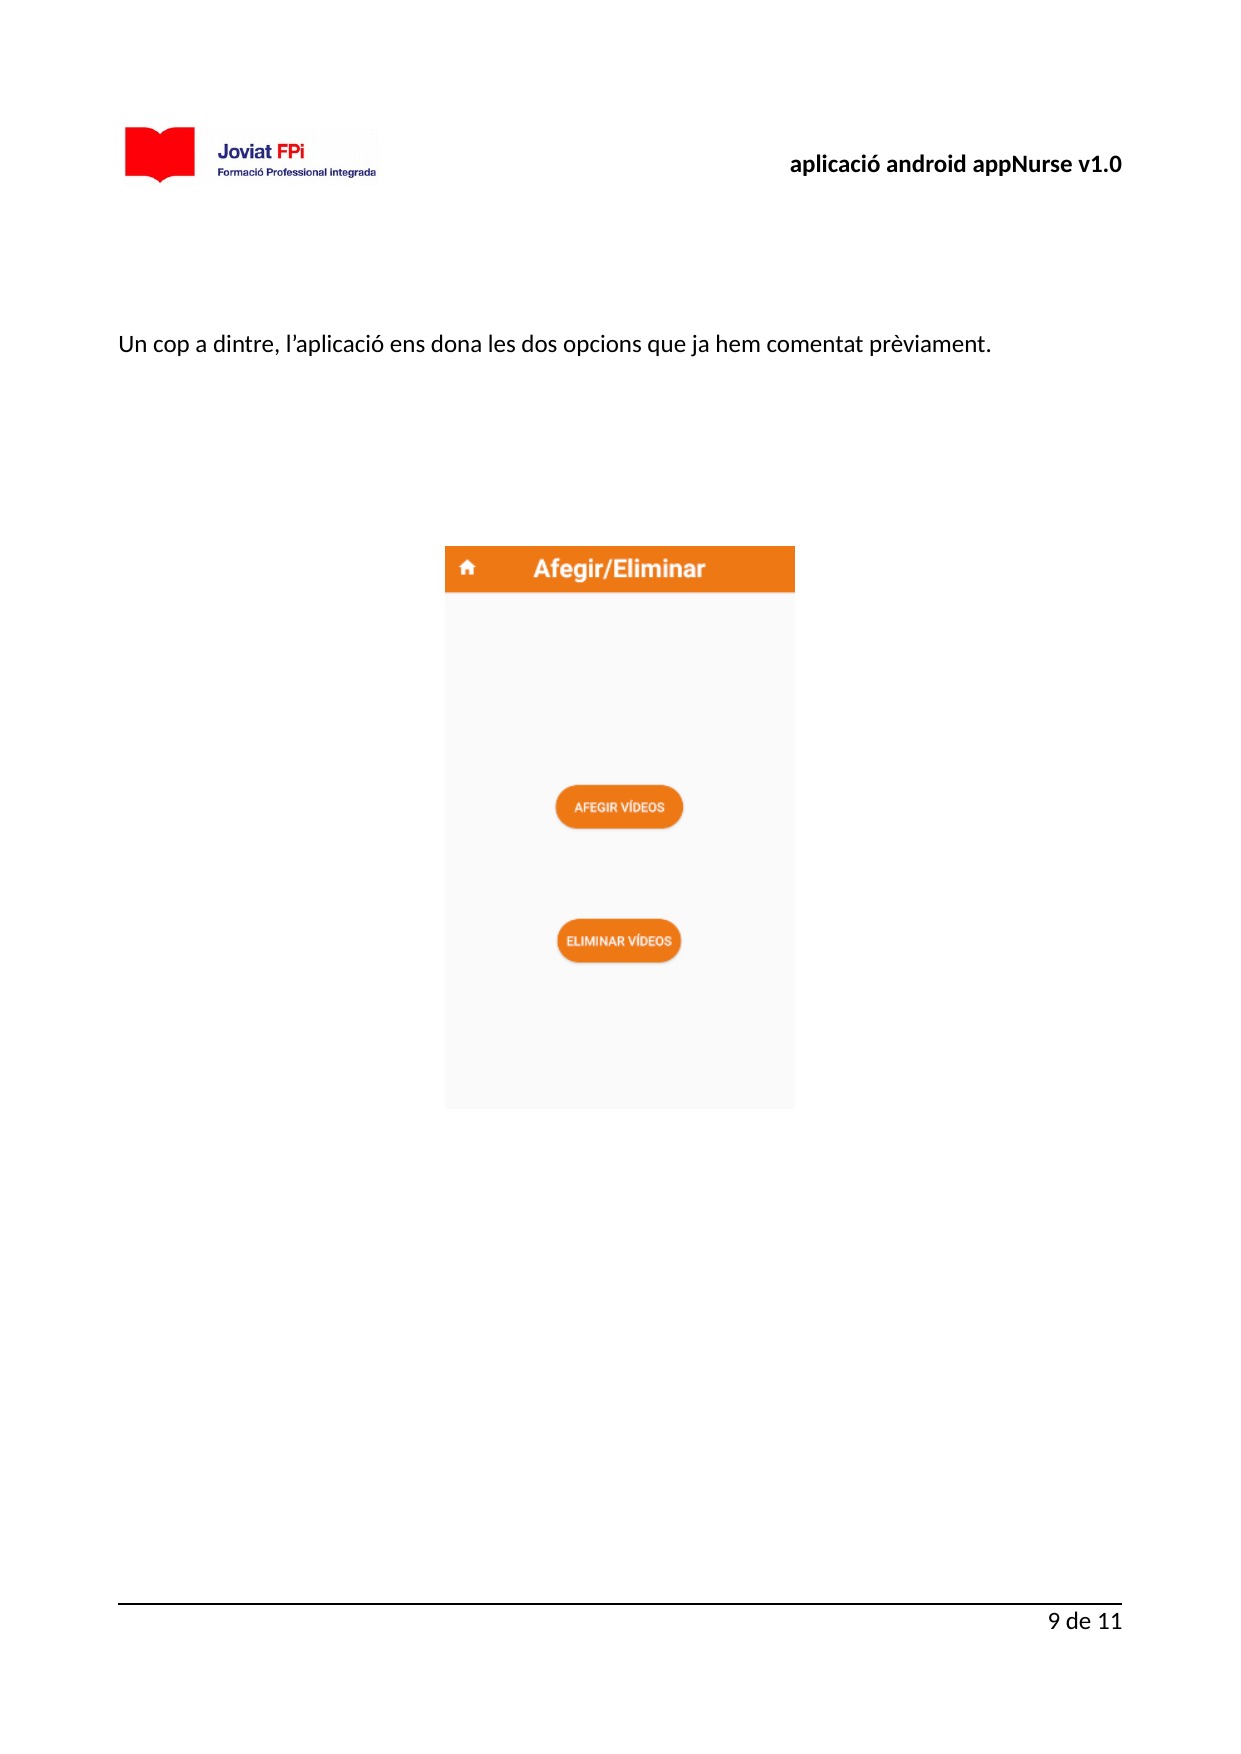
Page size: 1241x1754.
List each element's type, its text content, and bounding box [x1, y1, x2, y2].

picture [445, 546, 795, 1109]
picture [123, 126, 379, 186]
text Un cop a dintre, l’aplicació ens dona les dos opcions que ja hem comentat prèviament. [118, 328, 1122, 359]
